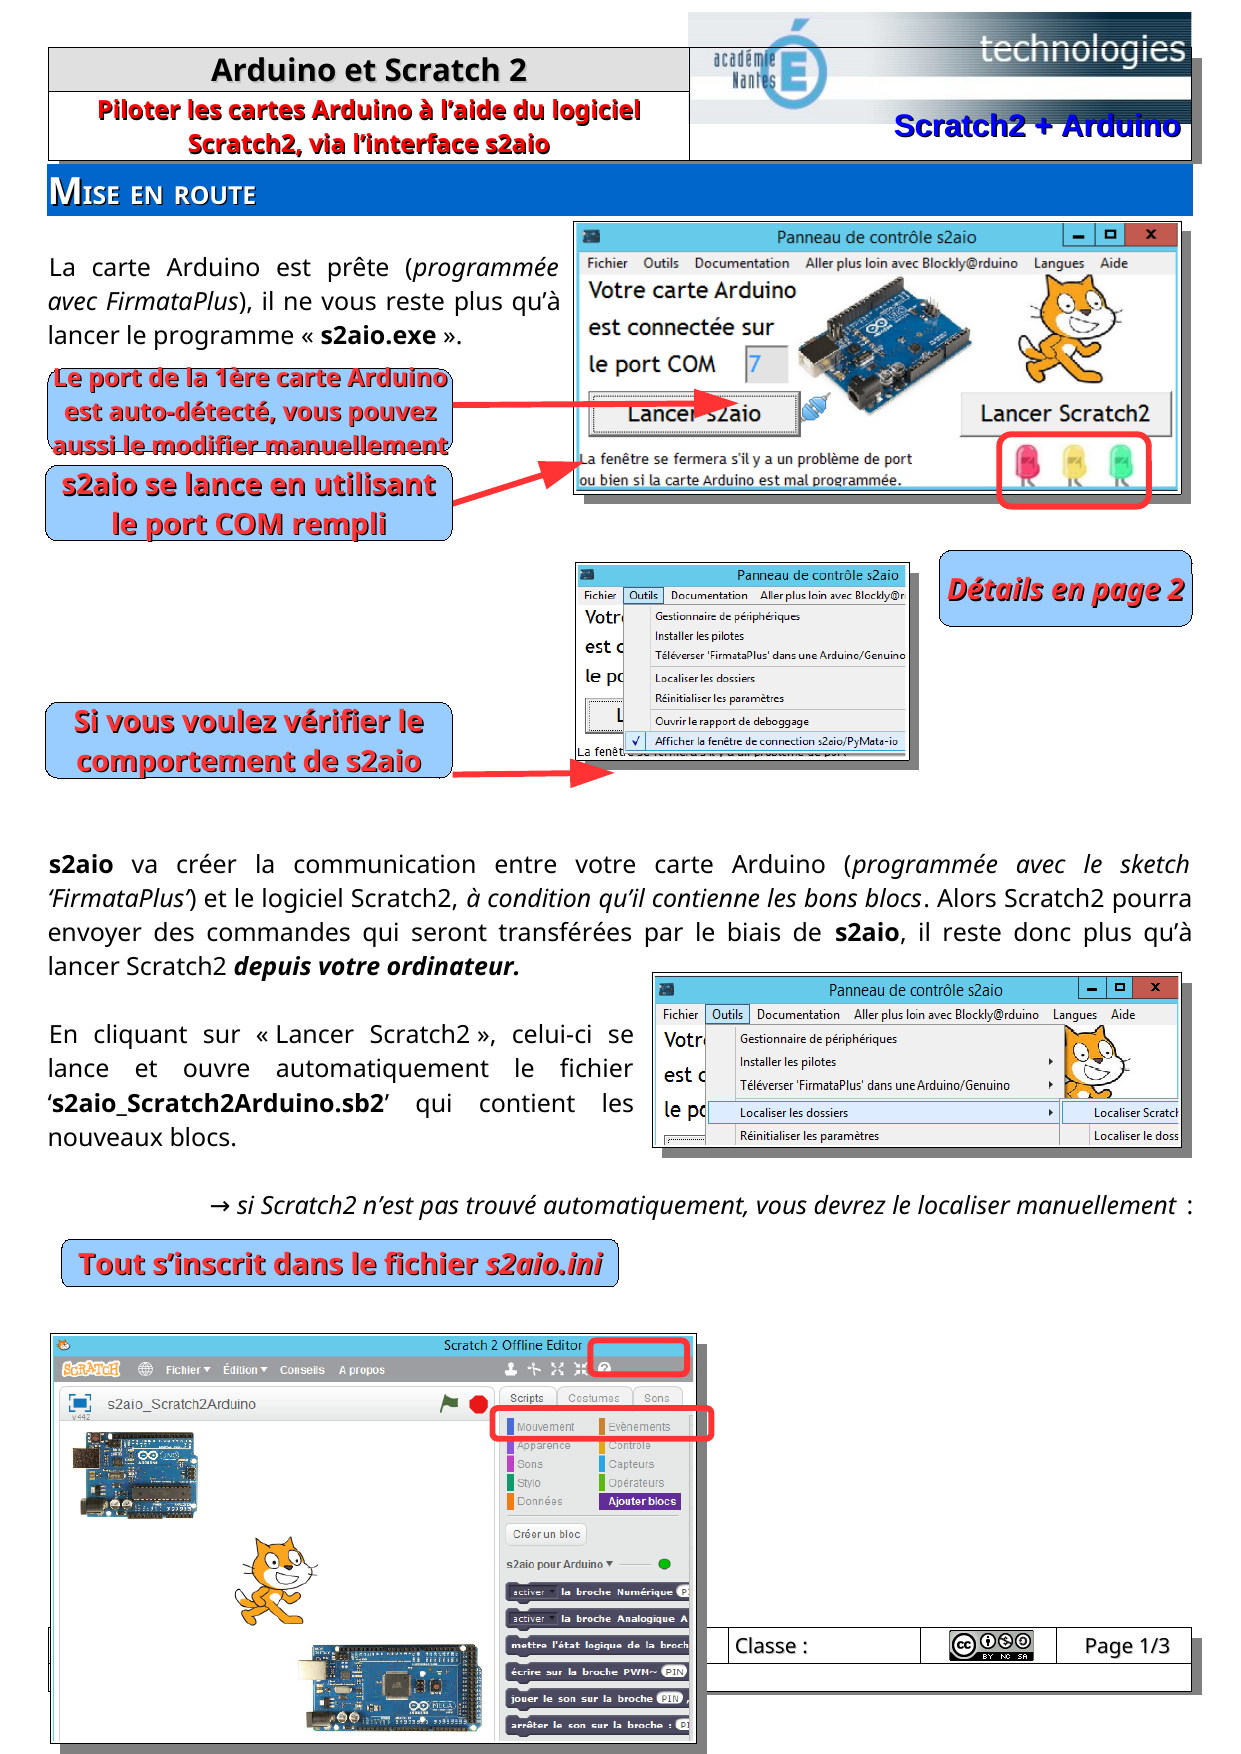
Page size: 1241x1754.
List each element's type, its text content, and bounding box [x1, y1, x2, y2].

text → si Scratch2 n’est pas trouvé automatiquement, vous devrez le localiser manuellement : [47, 1187, 1193, 1221]
text s2aio va créer la communication entre votre carte Arduino (programmée avec le sketch ‘FirmataPlus’) et le logiciel Scratch2, à condition qu’il contienne les bons blocs. Alors Scratch2 pourra envoyer des commandes qui seront transférées par le biais de s2aio, il reste donc plus qu’à lancer Scratch2 depuis votre ordinateur. [47, 847, 1193, 983]
text La carte Arduino est prête (programmée avec FirmataPlus), il ne vous reste plus qu’à lancer le programme « s2aio.exe ». [47, 249, 573, 352]
text En cliquant sur « Lancer Scratch2 », celui-ci se lance et ouvre automatiquement le fichier ‘s2aio_Scratch2Arduino.sb2’ qui contient les nouveaux blocs. [47, 1017, 662, 1153]
picture [688, 12, 1192, 47]
picture [52, 1336, 694, 1741]
picture [1003, 438, 1145, 491]
subtitle Mise en route [47, 164, 1193, 216]
picture [577, 565, 906, 757]
picture [654, 975, 1179, 1145]
picture [690, 48, 1191, 124]
picture [576, 223, 1178, 491]
picture [496, 1411, 694, 1435]
picture [949, 1630, 1034, 1661]
